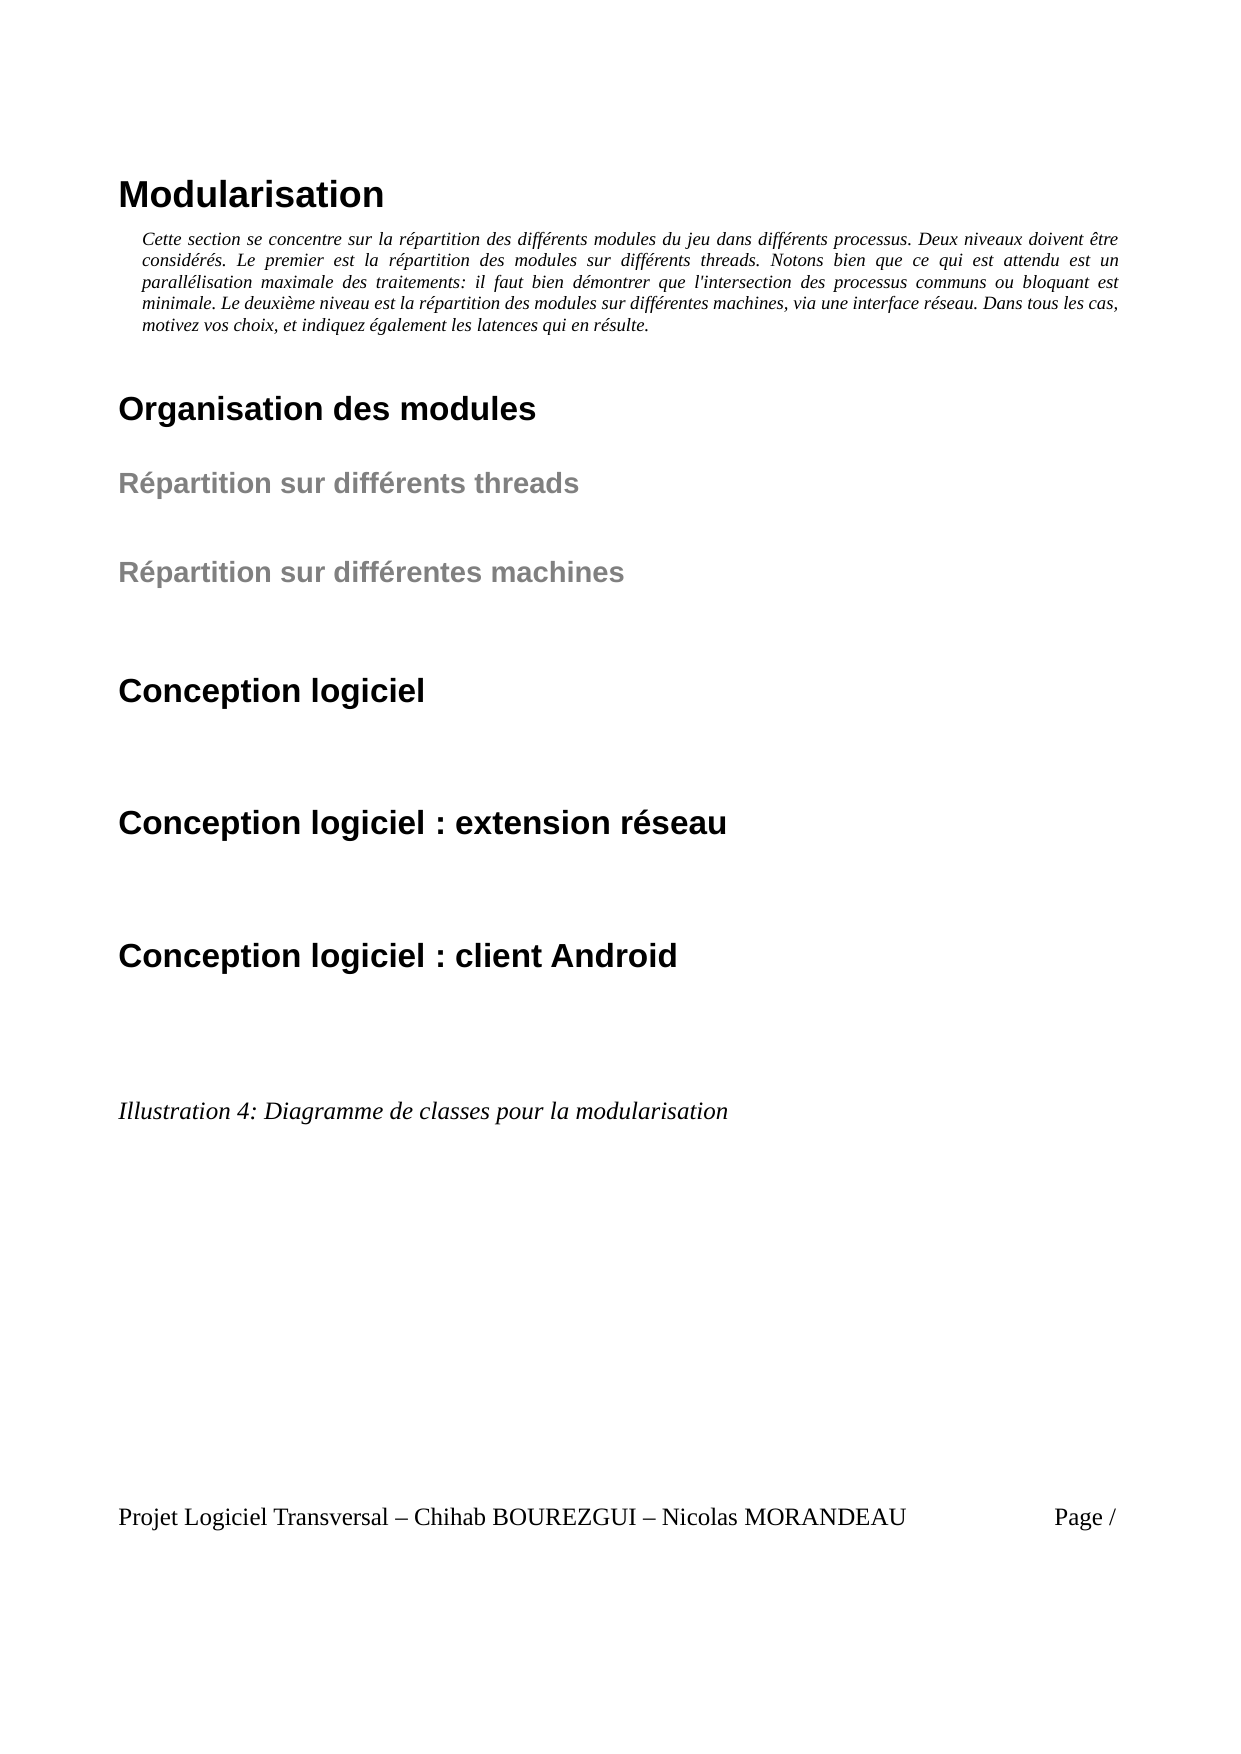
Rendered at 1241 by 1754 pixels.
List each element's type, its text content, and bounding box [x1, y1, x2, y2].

text Répartition sur différentes machines [118, 555, 1122, 589]
text Répartition sur différents threads [118, 466, 1122, 499]
text Organisation des modules [118, 389, 1122, 427]
text Conception logiciel : client Android [118, 936, 1122, 974]
text Conception logiciel [118, 671, 1122, 710]
text Cette section se concentre sur la répartition des différents modules du jeu dans différents processus. Deux niveaux doivent être considérés. Le premier est la répartition des modules sur différents threads. Notons bien que ce qui est attendu est un parallélisation maximale des traitements: il faut bien démontrer que l'intersection des processus communs ou bloquant est minimale. Le deuxième niveau est la répartition des modules sur différentes machines, via une interface réseau. Dans tous les cas, motivez vos choix, et indiquez également les latences qui en résulte. [142, 227, 1122, 335]
text Illustration 4: Diagramme de classes pour la modularisation [118, 1096, 1122, 1125]
text Conception logiciel : extension réseau [118, 803, 1122, 842]
text Modularisation [118, 172, 1122, 215]
